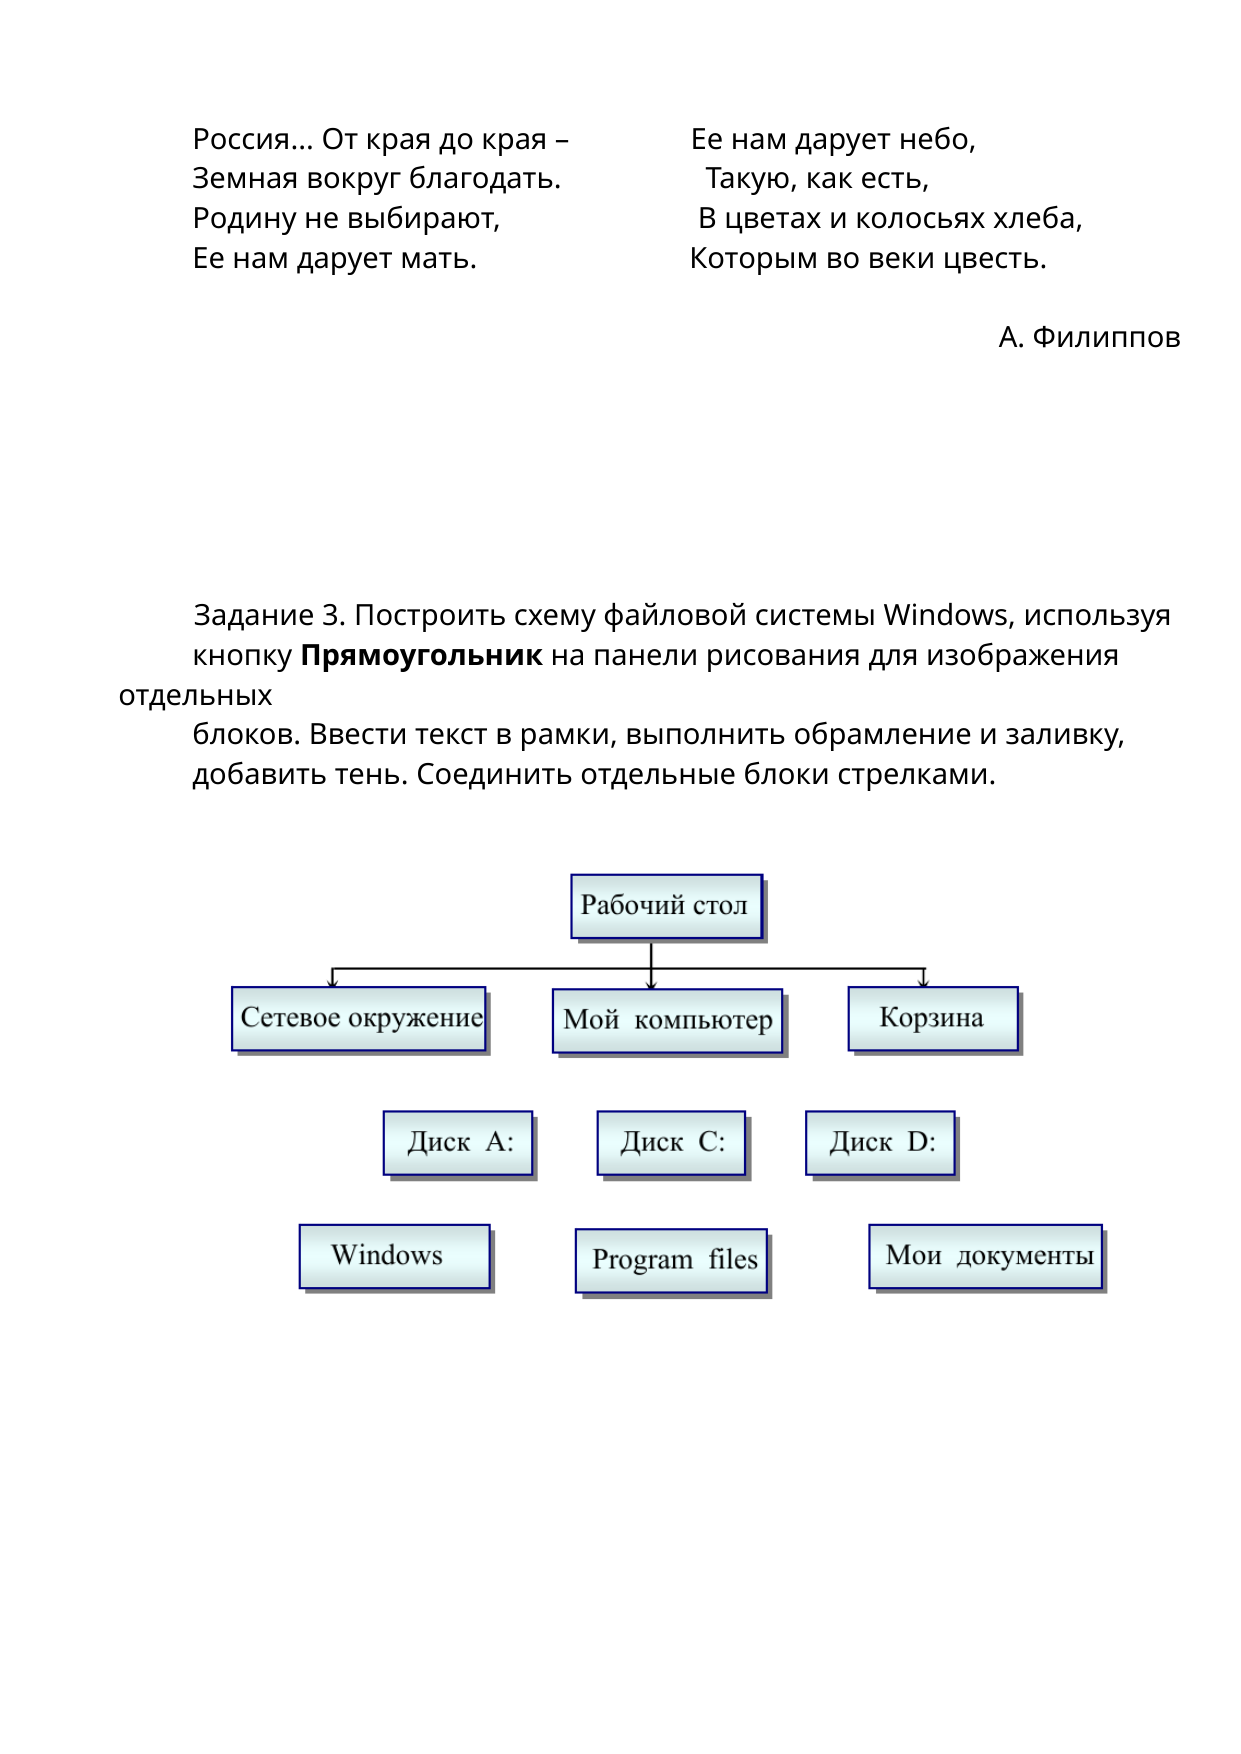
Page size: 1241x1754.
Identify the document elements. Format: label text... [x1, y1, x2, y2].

text кнопку Прямоугольник на панели рисования для изображения отдельных [118, 634, 1181, 713]
text Земная вокруг благодать. Такую, как есть, [118, 158, 1181, 197]
text блоков. Ввести текст в рамки, выполнить обрамление и заливку, [118, 713, 1181, 753]
text добавить тень. Соединить отдельные блоки стрелками. [118, 753, 1181, 793]
text Ее нам дарует мать. Которым во веки цвесть. [118, 237, 1181, 277]
text Родину не выбирают, В цветах и колосьях хлеба, [118, 197, 1181, 237]
text А. Филиппов [118, 317, 1181, 356]
text Задание 3. Построить схему файловой системы Windows, используя [118, 594, 1181, 634]
text Россия... От края до края – Ее нам дарует небо, [118, 118, 1181, 158]
picture [111, 853, 1162, 1322]
